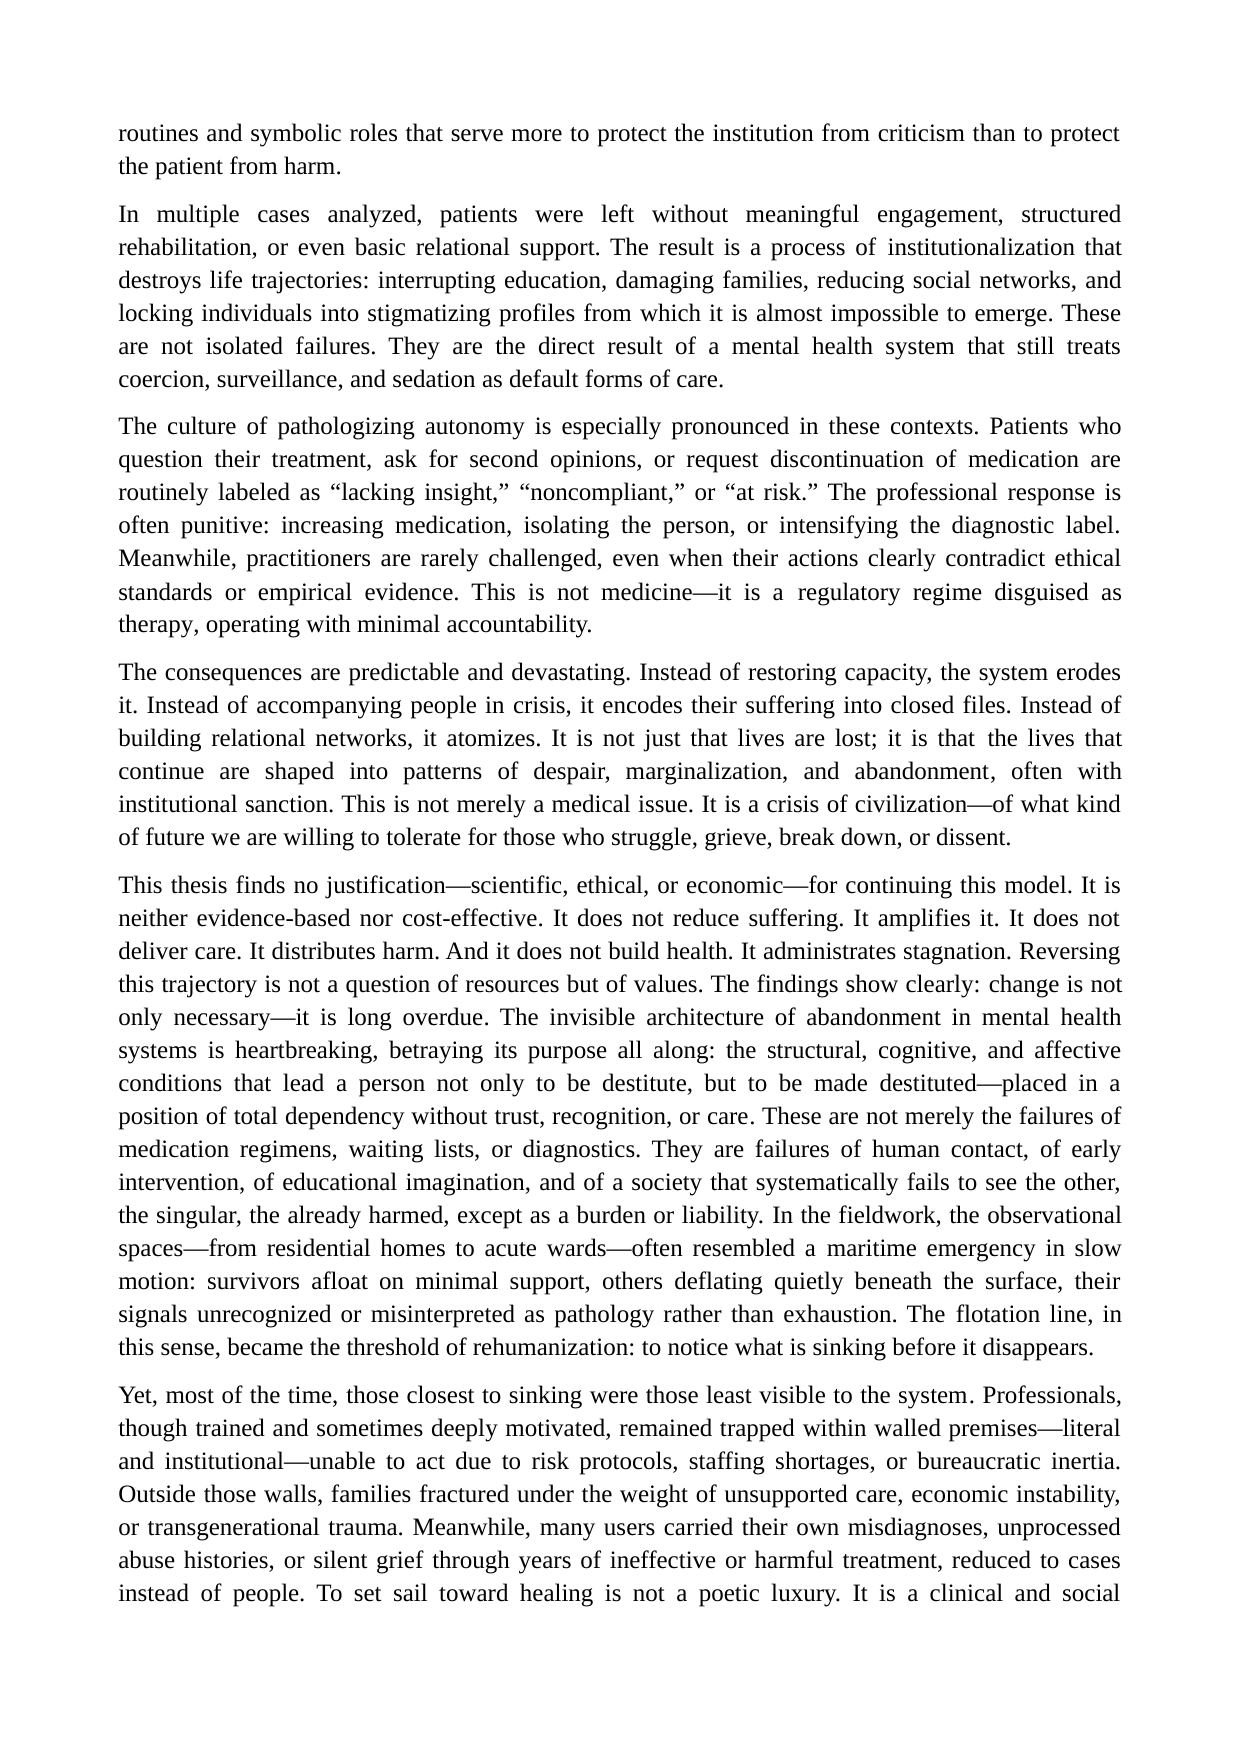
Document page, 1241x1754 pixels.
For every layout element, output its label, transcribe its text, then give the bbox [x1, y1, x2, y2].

text This thesis finds no justification—scientific, ethical, or economic—for continuing this model. It is neither evidence-based nor cost-effective. It does not reduce suffering. It amplifies it. It does not deliver care. It distributes harm. And it does not build health. It administrates stagnation. Reversing this trajectory is not a question of resources but of values. The findings show clearly: change is not only necessary—it is long overdue. The invisible architecture of abandonment in mental health systems is heartbreaking, betraying its purpose all along: the structural, cognitive, and affective conditions that lead a person not only to be destitute, but to be made destituted—placed in a position of total dependency without trust, recognition, or care. These are not merely the failures of medication regimens, waiting lists, or diagnostics. They are failures of human contact, of early intervention, of educational imagination, and of a society that systematically fails to see the other, the singular, the already harmed, except as a burden or liability. In the fieldwork, the observational spaces—from residential homes to acute wards—often resembled a maritime emergency in slow motion: survivors afloat on minimal support, others deflating quietly beneath the surface, their signals unrecognized or misinterpreted as pathology rather than exhaustion. The flotation line, in this sense, became the threshold of rehumanization: to notice what is sinking before it disappears. [118, 870, 1122, 1361]
text The culture of pathologizing autonomy is especially pronounced in these contexts. Patients who question their treatment, ask for second opinions, or request discontinuation of medication are routinely labeled as “lacking insight,” “noncompliant,” or “at risk.” The professional response is often punitive: increasing medication, isolating the person, or intensifying the diagnostic label. Meanwhile, practitioners are rarely challenged, even when their actions clearly contradict ethical standards or empirical evidence. This is not medicine—it is a regulatory regime disguised as therapy, operating with minimal accountability. [118, 411, 1122, 638]
text The consequences are predictable and devastating. Instead of restoring capacity, the system erodes it. Instead of accompanying people in crisis, it encodes their suffering into closed files. Instead of building relational networks, it atomizes. It is not just that lives are lost; it is that the lives that continue are shaped into patterns of despair, marginalization, and abandonment, often with institutional sanction. This is not merely a medical issue. It is a crisis of civilization—of what kind of future we are willing to tolerate for those who struggle, grieve, break down, or dissent. [118, 657, 1122, 851]
text In multiple cases analyzed, patients were left without meaningful engagement, structured rehabilitation, or even basic relational support. The result is a process of institutionalization that destroys life trajectories: interrupting education, damaging families, reducing social networks, and locking individuals into stigmatizing profiles from which it is almost impossible to emerge. These are not isolated failures. They are the direct result of a mental health system that still treats coercion, surveillance, and sedation as default forms of care. [118, 199, 1122, 393]
text Yet, most of the time, those closest to sinking were those least visible to the system. Professionals, though trained and sometimes deeply motivated, remained trapped within walled premises—literal and institutional—unable to act due to risk protocols, staffing shortages, or bureaucratic inertia. Outside those walls, families fractured under the weight of unsupported care, economic instability, or transgenerational trauma. Meanwhile, many users carried their own misdiagnoses, unprocessed abuse histories, or silent grief through years of ineffective or harmful treatment, reduced to cases instead of people. To set sail toward healing is not a poetic luxury. It is a clinical and social [118, 1380, 1122, 1607]
text routines and symbolic roles that serve more to protect the institution from criticism than to protect the patient from harm. [118, 118, 1122, 180]
